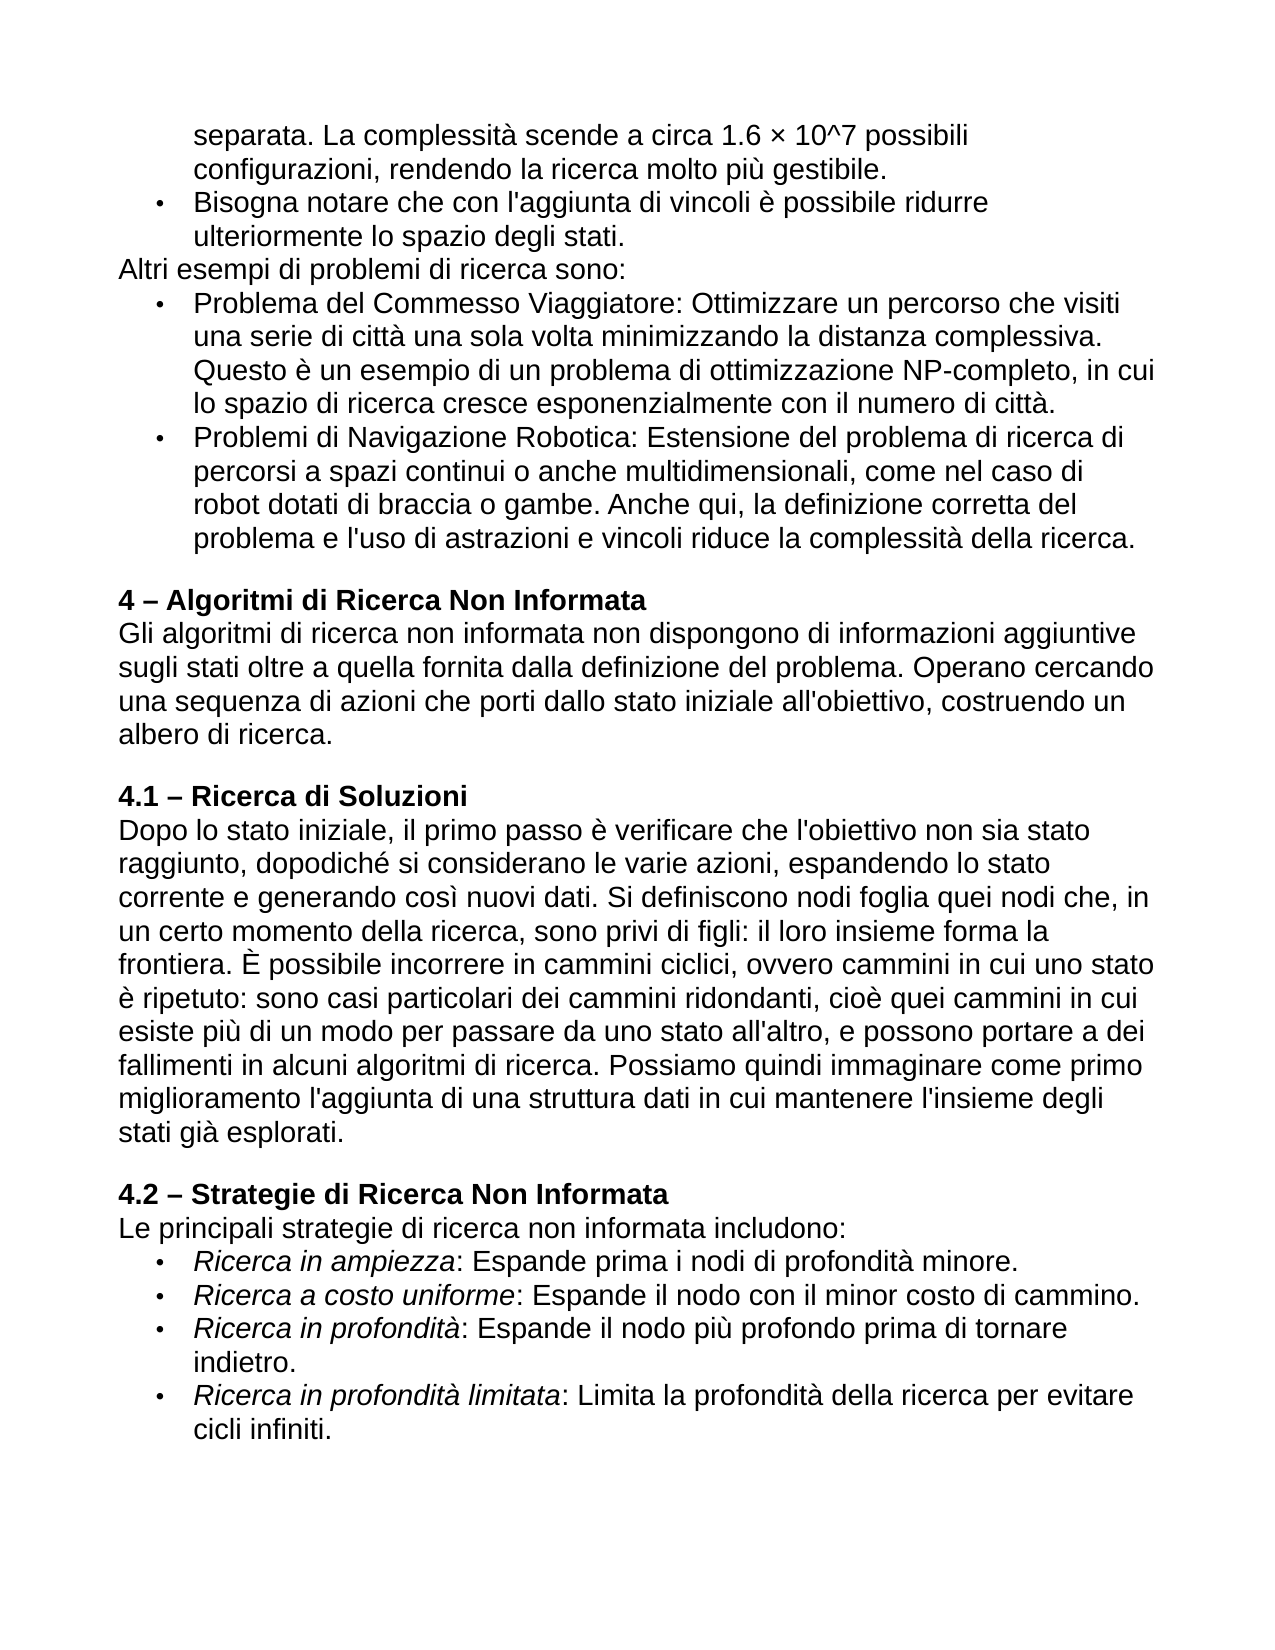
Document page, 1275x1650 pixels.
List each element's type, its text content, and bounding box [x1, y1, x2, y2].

text Altri esempi di problemi di ricerca sono: [118, 252, 1157, 286]
text Le principali strategie di ricerca non informata includono: [118, 1211, 1157, 1244]
text 4.1 – Ricerca di Soluzioni [118, 779, 1157, 813]
list Problemi di Navigazione Robotica: Estensione del problema di ricerca di percorsi a spazi continui o anche multidimensionali, come nel caso di robot dotati di braccia o gambe. Anche qui, la definizione corretta del problema e l'uso di astrazioni e vincoli riduce la complessità della ricerca. [156, 420, 1157, 554]
text Dopo lo stato iniziale, il primo passo è verificare che l'obiettivo non sia stato raggiunto, dopodiché si considerano le varie azioni, espandendo lo stato corrente e generando così nuovi dati. Si definiscono nodi foglia quei nodi che, in un certo momento della ricerca, sono privi di figli: il loro insieme forma la frontiera. È possibile incorrere in cammini ciclici, ovvero cammini in cui uno stato è ripetuto: sono casi particolari dei cammini ridondanti, cioè quei cammini in cui esiste più di un modo per passare da uno stato all'altro, e possono portare a dei fallimenti in alcuni algoritmi di ricerca. Possiamo quindi immaginare come primo miglioramento l'aggiunta di una struttura dati in cui mantenere l'insieme degli stati già esplorati. [118, 813, 1157, 1148]
text 4.2 – Strategie di Ricerca Non Informata [118, 1177, 1157, 1211]
text Gli algoritmi di ricerca non informata non dispongono di informazioni aggiuntive sugli stati oltre a quella fornita dalla definizione del problema. Operano cercando una sequenza di azioni che porti dallo stato iniziale all'obiettivo, costruendo un albero di ricerca. [118, 616, 1157, 751]
list Ricerca in profondità: Espande il nodo più profondo prima di tornare indietro. [156, 1311, 1157, 1378]
list Ricerca in profondità limitata: Limita la profondità della ricerca per evitare cicli infiniti. [156, 1378, 1157, 1445]
list Ricerca in ampiezza: Espande prima i nodi di profondità minore. [156, 1244, 1157, 1278]
list separata. La complessità scende a circa 1.6 × 10^7 possibili configurazioni, rendendo la ricerca molto più gestibile. [156, 118, 1157, 185]
list Bisogna notare che con l'aggiunta di vincoli è possibile ridurre ulteriormente lo spazio degli stati. [156, 185, 1157, 252]
text 4 – Algoritmi di Ricerca Non Informata [118, 583, 1157, 616]
list Problema del Commesso Viaggiatore: Ottimizzare un percorso che visiti una serie di città una sola volta minimizzando la distanza complessiva. Questo è un esempio di un problema di ottimizzazione NP-completo, in cui lo spazio di ricerca cresce esponenzialmente con il numero di città. [156, 286, 1157, 420]
list Ricerca a costo uniforme: Espande il nodo con il minor costo di cammino. [156, 1278, 1157, 1311]
